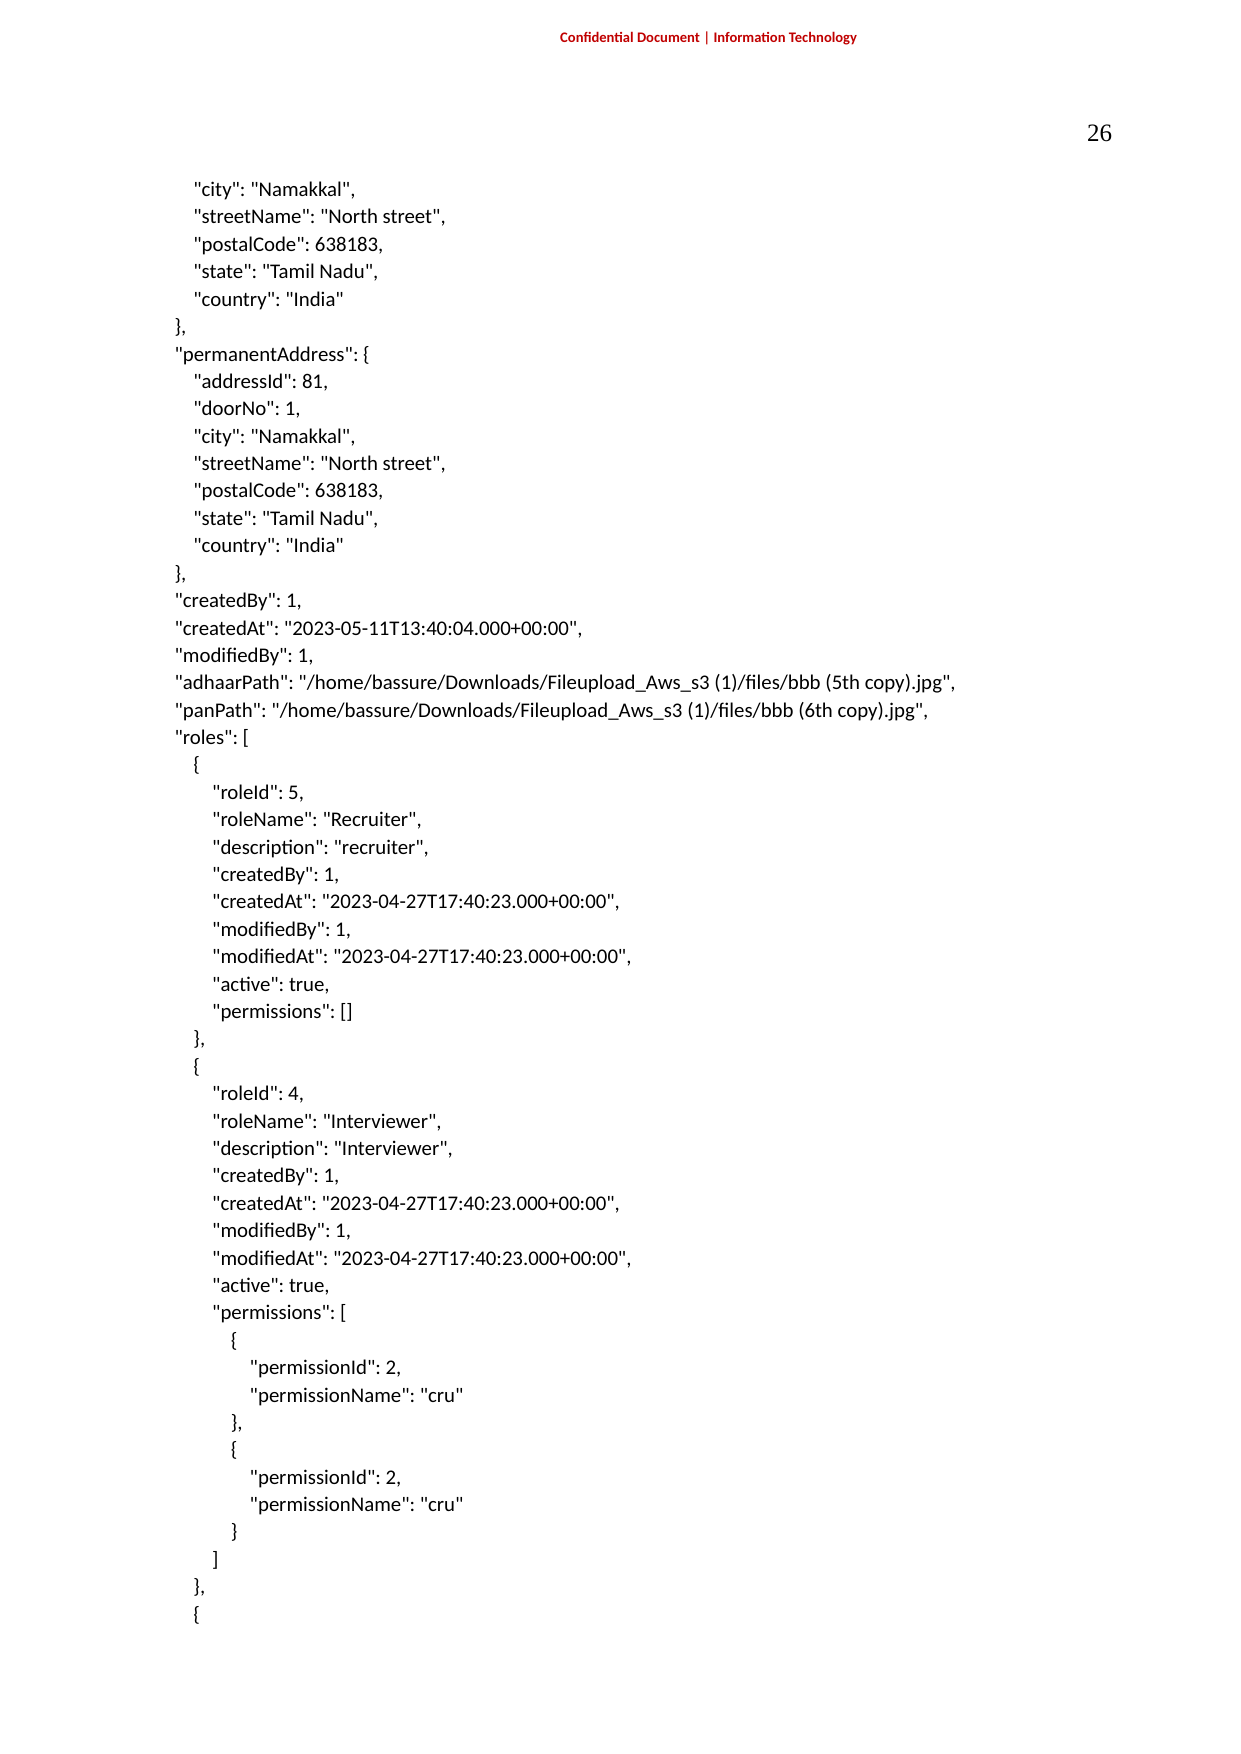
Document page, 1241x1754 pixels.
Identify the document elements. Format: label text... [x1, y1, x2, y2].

text "permissionName": "cru" [118, 1491, 1122, 1517]
text "createdBy": 1, [118, 587, 1122, 613]
text }, [118, 1409, 1122, 1434]
text "postalCode": 638183, [118, 478, 1122, 503]
text "active": true, [118, 971, 1122, 996]
text { [118, 1437, 1122, 1462]
text "modifiedBy": 1, [118, 1217, 1122, 1243]
text "permissions": [] [118, 998, 1122, 1024]
text "state": "Tamil Nadu", [118, 258, 1122, 284]
text "state": "Tamil Nadu", [118, 505, 1122, 531]
text "createdAt": "2023-04-27T17:40:23.000+00:00", [118, 1190, 1122, 1215]
text "permissions": [ [118, 1299, 1122, 1325]
text "active": true, [118, 1272, 1122, 1298]
text }, [118, 313, 1122, 339]
text "description": "recruiter", [118, 834, 1122, 859]
text "doorNo": 1, [118, 396, 1122, 421]
text "roles": [ [118, 724, 1122, 750]
text }, [118, 560, 1122, 585]
text "permanentAddress": { [118, 341, 1122, 366]
text "roleId": 5, [118, 779, 1122, 804]
text "permissionName": "cru" [118, 1382, 1122, 1407]
text "modifiedBy": 1, [118, 916, 1122, 941]
text "permissionId": 2, [118, 1354, 1122, 1380]
text "permissionId": 2, [118, 1464, 1122, 1489]
text "createdBy": 1, [118, 1163, 1122, 1188]
text { [118, 1601, 1122, 1626]
text { [118, 752, 1122, 777]
text { [118, 1327, 1122, 1352]
text "postalCode": 638183, [118, 231, 1122, 257]
text "country": "India" [118, 532, 1122, 558]
text "adhaarPath": "/home/bassure/Downloads/Fileupload_Aws_s3 (1)/files/bbb (5th copy).jpg", [118, 669, 1122, 695]
text "modifiedBy": 1, [118, 642, 1122, 667]
text } [118, 1519, 1122, 1544]
text "createdAt": "2023-04-27T17:40:23.000+00:00", [118, 889, 1122, 914]
text "streetName": "North street", [118, 450, 1122, 476]
text "city": "Namakkal", [118, 423, 1122, 448]
text "roleName": "Interviewer", [118, 1108, 1122, 1133]
text "modifiedAt": "2023-04-27T17:40:23.000+00:00", [118, 943, 1122, 969]
text "createdBy": 1, [118, 861, 1122, 887]
text "country": "India" [118, 286, 1122, 311]
text }, [118, 1026, 1122, 1051]
text { [118, 1053, 1122, 1078]
text ] [118, 1546, 1122, 1572]
text "addressId": 81, [118, 368, 1122, 393]
text "city": "Namakkal", [118, 176, 1122, 202]
text "createdAt": "2023-05-11T13:40:04.000+00:00", [118, 615, 1122, 640]
text "modifiedAt": "2023-04-27T17:40:23.000+00:00", [118, 1245, 1122, 1270]
text "roleName": "Recruiter", [118, 806, 1122, 832]
text }, [118, 1573, 1122, 1599]
text "panPath": "/home/bassure/Downloads/Fileupload_Aws_s3 (1)/files/bbb (6th copy).jpg", [118, 697, 1122, 722]
text "description": "Interviewer", [118, 1135, 1122, 1161]
text "streetName": "North street", [118, 204, 1122, 229]
text "roleId": 4, [118, 1080, 1122, 1106]
